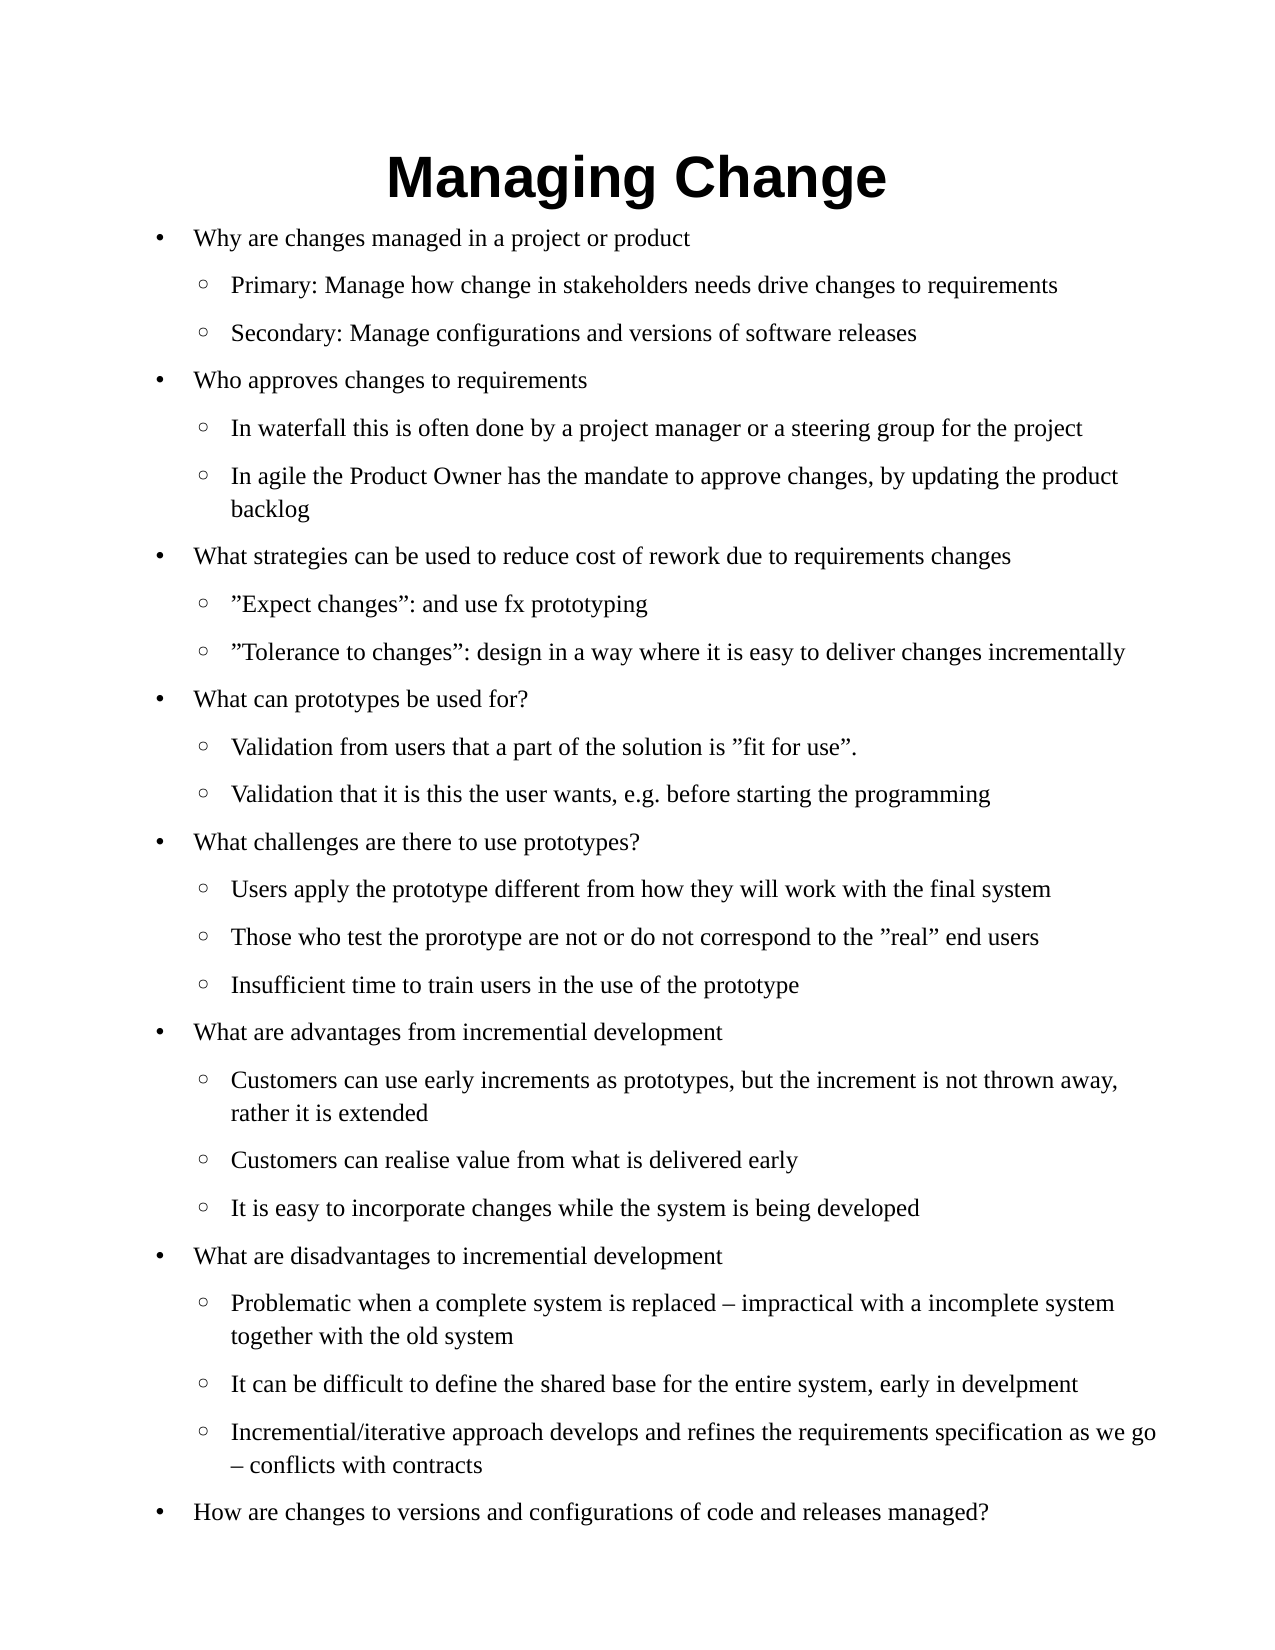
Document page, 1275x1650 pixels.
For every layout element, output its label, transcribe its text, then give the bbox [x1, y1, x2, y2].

list How are changes to versions and configurations of code and releases managed? [156, 1497, 1157, 1526]
list Why are changes managed in a project or product [156, 223, 1157, 251]
list Customers can use early increments as prototypes, but the increment is not thrown away, rather it is extended [193, 1065, 1157, 1127]
title Managing Change [118, 143, 1157, 210]
list Problematic when a complete system is replaced – impractical with a incomplete system together with the old system [193, 1288, 1157, 1350]
list What are advantages from incremential development [156, 1017, 1157, 1046]
list Users apply the prototype different from how they will work with the final system [193, 874, 1157, 903]
list ”Tolerance to changes”: design in a way where it is easy to deliver changes incrementally [193, 637, 1157, 665]
list In waterfall this is often done by a project manager or a steering group for the project [193, 413, 1157, 442]
list In agile the Product Owner has the mandate to approve changes, by updating the product backlog [193, 461, 1157, 522]
list Incremential/iterative approach develops and refines the requirements specification as we go – conflicts with contracts [193, 1417, 1157, 1478]
list Secondary: Manage configurations and versions of software releases [193, 318, 1157, 347]
list What strategies can be used to reduce cost of rework due to requirements changes [156, 541, 1157, 570]
list What are disadvantages to incremential development [156, 1241, 1157, 1269]
list Customers can realise value from what is delivered early [193, 1146, 1157, 1174]
list It is easy to incorporate changes while the system is being developed [193, 1193, 1157, 1222]
list What can prototypes be used for? [156, 684, 1157, 713]
list It can be difficult to define the shared base for the entire system, early in develpment [193, 1369, 1157, 1398]
list Primary: Manage how change in stakeholders needs drive changes to requirements [193, 270, 1157, 299]
list Validation from users that a part of the solution is ”fit for use”. [193, 732, 1157, 761]
list Those who test the prorotype are not or do not correspond to the ”real” end users [193, 922, 1157, 951]
list Who approves changes to requirements [156, 366, 1157, 394]
list Insufficient time to train users in the use of the prototype [193, 970, 1157, 998]
list What challenges are there to use prototypes? [156, 827, 1157, 856]
list Validation that it is this the user wants, e.g. before starting the programming [193, 779, 1157, 808]
list ”Expect changes”: and use fx prototyping [193, 589, 1157, 618]
